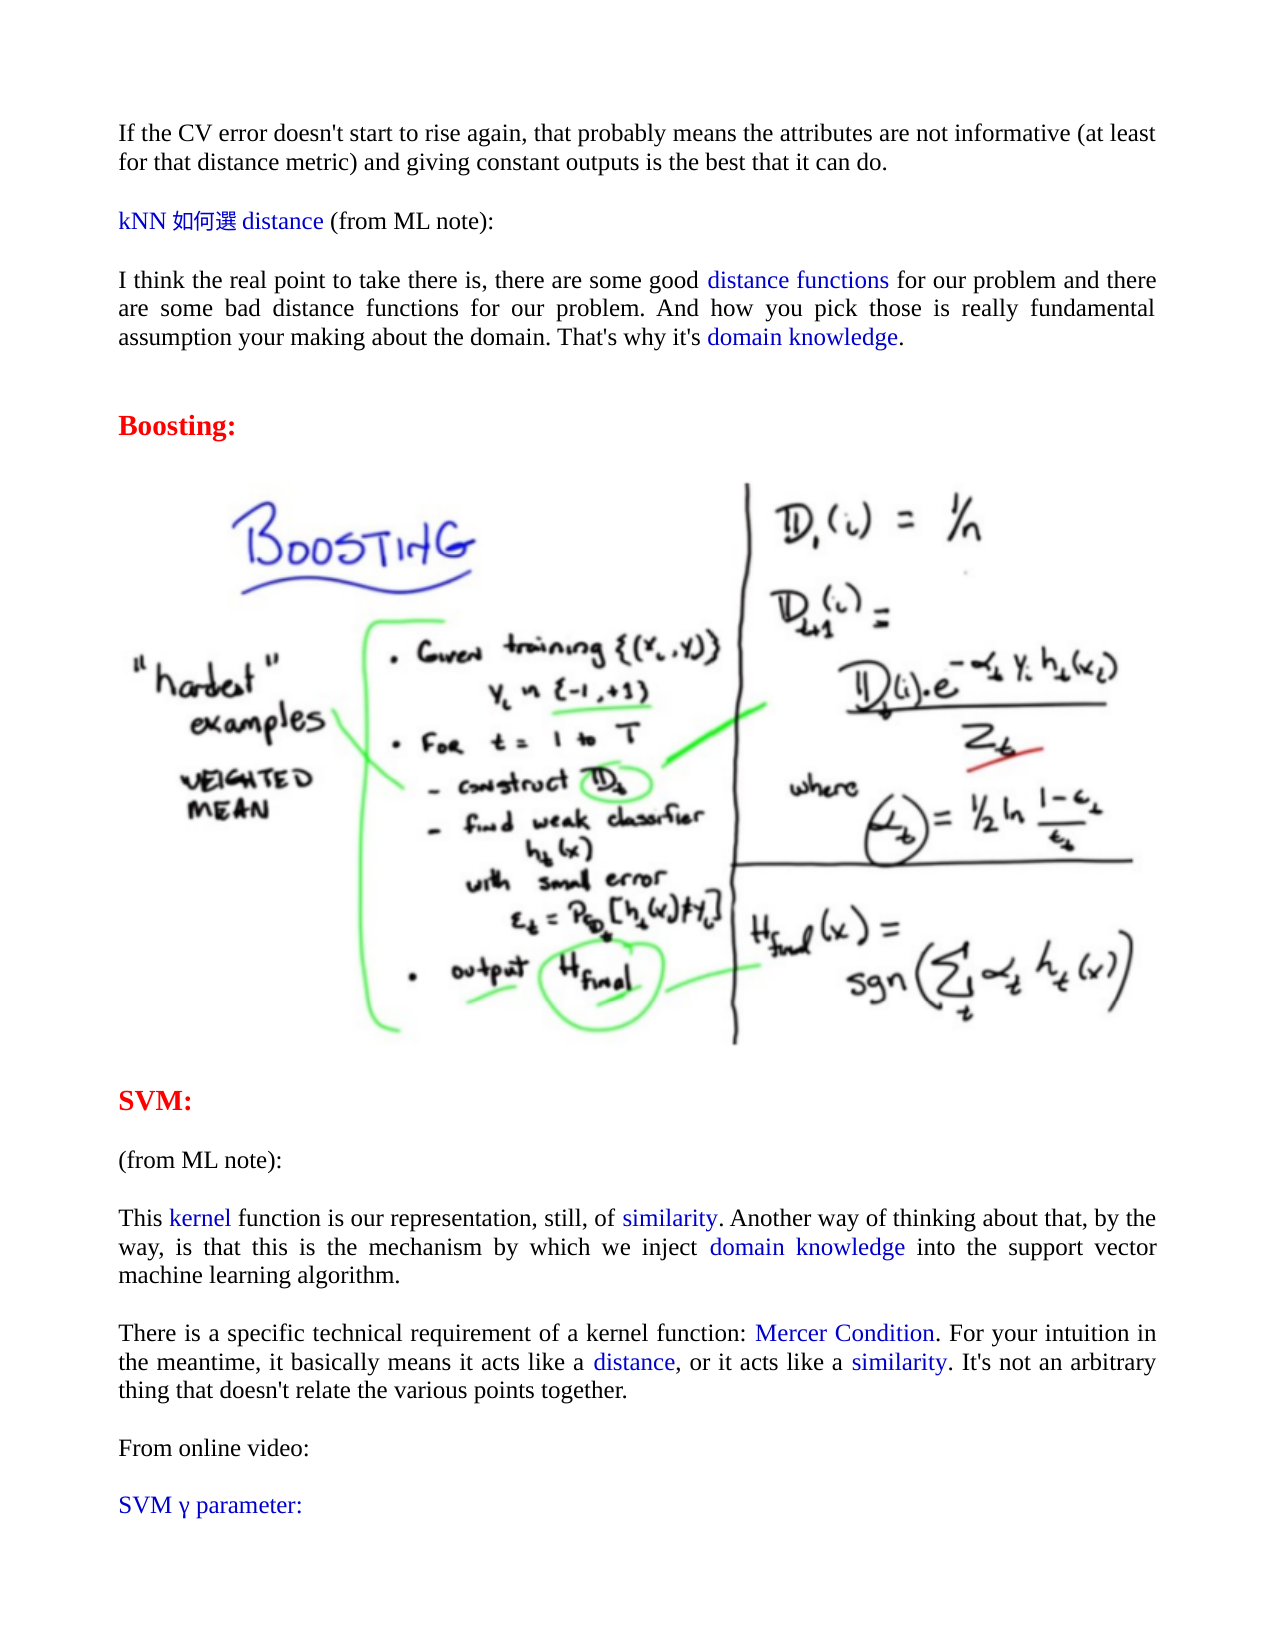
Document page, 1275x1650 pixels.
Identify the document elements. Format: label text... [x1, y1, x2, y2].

picture [118, 470, 1157, 1055]
text There is a specific technical requirement of a kernel function: Mercer Condition. For your intuition in the meantime, it basically means it acts like a distance, or it acts like a similarity. It's not an arbitrary thing that doesn't relate the various points together. [118, 1318, 1157, 1404]
text SVM γ parameter: [118, 1491, 1157, 1519]
text If the CV error doesn't start to rise again, that probably means the attributes are not informative (at least for that distance metric) and giving constant outputs is the best that it can do. [118, 118, 1157, 176]
text SVM: [118, 1083, 1157, 1117]
text Boosting: [118, 408, 1157, 442]
text From online video: [118, 1433, 1157, 1462]
text (from ML note): [118, 1146, 1157, 1174]
text I think the real point to take there is, there are some good distance functions for our problem and there are some bad distance functions for our problem. And how you pick those is really fundamental assumption your making about the domain. That's why it's domain knowledge. [118, 265, 1157, 351]
text kNN如何選distance (from ML note): [118, 204, 1157, 236]
text This kernel function is our representation, still, of similarity. Another way of thinking about that, by the way, is that this is the mechanism by which we inject domain knowledge into the support vector machine learning algorithm. [118, 1203, 1157, 1289]
